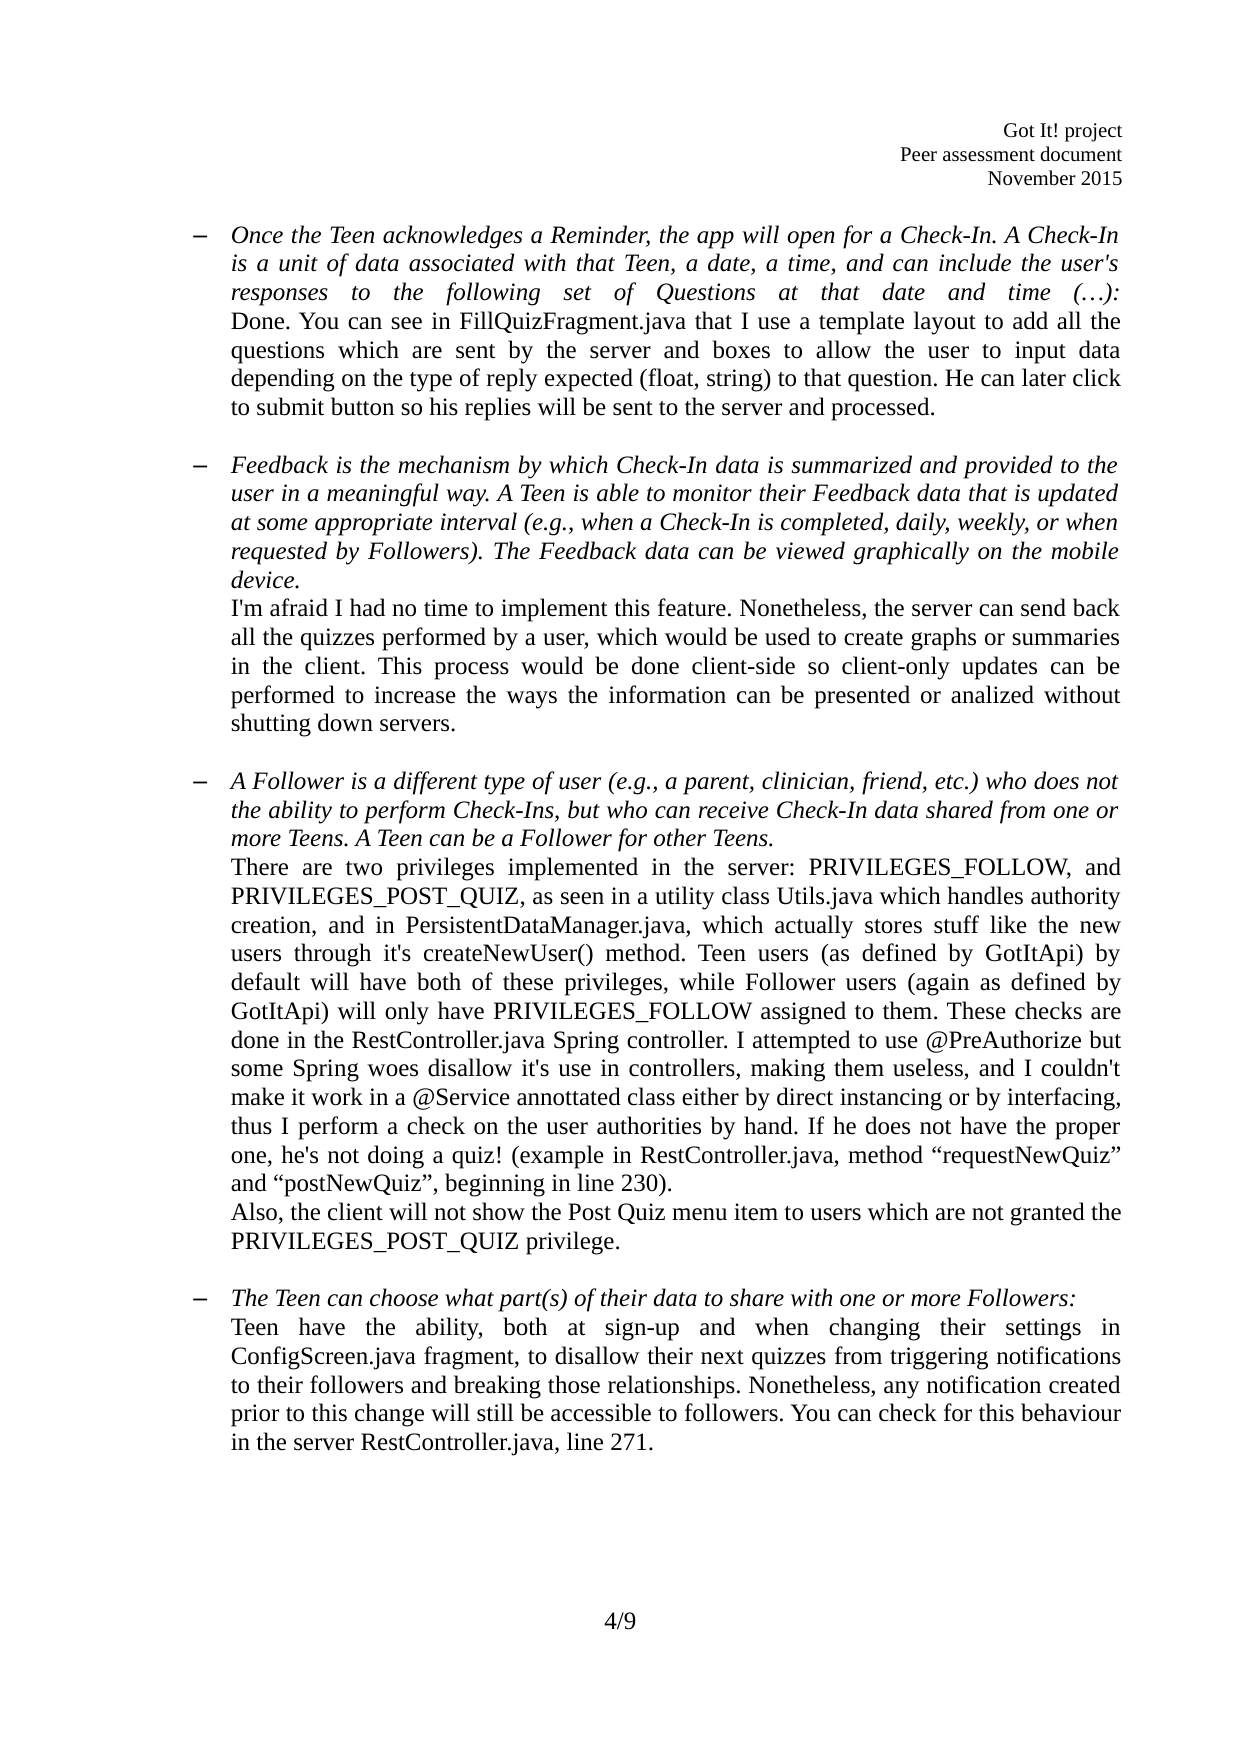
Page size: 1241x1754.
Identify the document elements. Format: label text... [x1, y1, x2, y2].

list I'm afraid I had no time to implement this feature. Nonetheless, the server can send back all the quizzes performed by a user, which would be used to create graphs or summaries in the client. This process would be done client-side so client-only updates can be performed to increase the ways the information can be presented or analized without shutting down servers. [193, 593, 1122, 737]
list Also, the client will not show the Post Quiz menu item to users which are not granted the PRIVILEGES_POST_QUIZ privilege. [193, 1197, 1122, 1255]
list A Follower is a different type of user (e.g., a parent, clinician, friend, etc.) who does not the ability to perform Check-Ins, but who can receive Check-In data shared from one or more Teens. A Teen can be a Follower for other Teens. [193, 766, 1122, 852]
list The Teen can choose what part(s) of their data to share with one or more Followers: [193, 1283, 1122, 1312]
list Teen have the ability, both at sign-up and when changing their settings in ConfigScreen.java fragment, to disallow their next quizzes from triggering notifications to their followers and breaking those relationships. Nonetheless, any notification created prior to this change will still be accessible to followers. You can check for this behaviour in the server RestController.java, line 271. [193, 1312, 1122, 1456]
list There are two privileges implemented in the server: PRIVILEGES_FOLLOW, and PRIVILEGES_POST_QUIZ, as seen in a utility class Utils.java which handles authority creation, and in PersistentDataManager.java, which actually stores stuff like the new users through it's createNewUser() method. Teen users (as defined by GotItApi) by default will have both of these privileges, while Follower users (again as defined by GotItApi) will only have PRIVILEGES_FOLLOW assigned to them. These checks are done in the RestController.java Spring controller. I attempted to use @PreAuthorize but some Spring woes disallow it's use in controllers, making them useless, and I couldn't make it work in a @Service annottated class either by direct instancing or by interfacing, thus I perform a check on the user authorities by hand. If he does not have the proper one, he's not doing a quiz! (example in RestController.java, method “requestNewQuiz” and “postNewQuiz”, beginning in line 230). [193, 852, 1122, 1197]
list Feedback is the mechanism by which Check-In data is summarized and provided to the user in a meaningful way. A Teen is able to monitor their Feedback data that is updated at some appropriate interval (e.g., when a Check-In is completed, daily, weekly, or when requested by Followers). The Feedback data can be viewed graphically on the mobile device. [193, 450, 1122, 593]
list Once the Teen acknowledges a Reminder, the app will open for a Check-In. A Check-In is a unit of data associated with that Teen, a date, a time, and can include the user's responses to the following set of Questions at that date and time (…): Done. You can see in FillQuizFragment.java that I use a template layout to add all the questions which are sent by the server and boxes to allow the user to input data depending on the type of reply expected (float, string) to that question. He can later click to submit button so his replies will be sent to the server and processed. [193, 220, 1122, 421]
